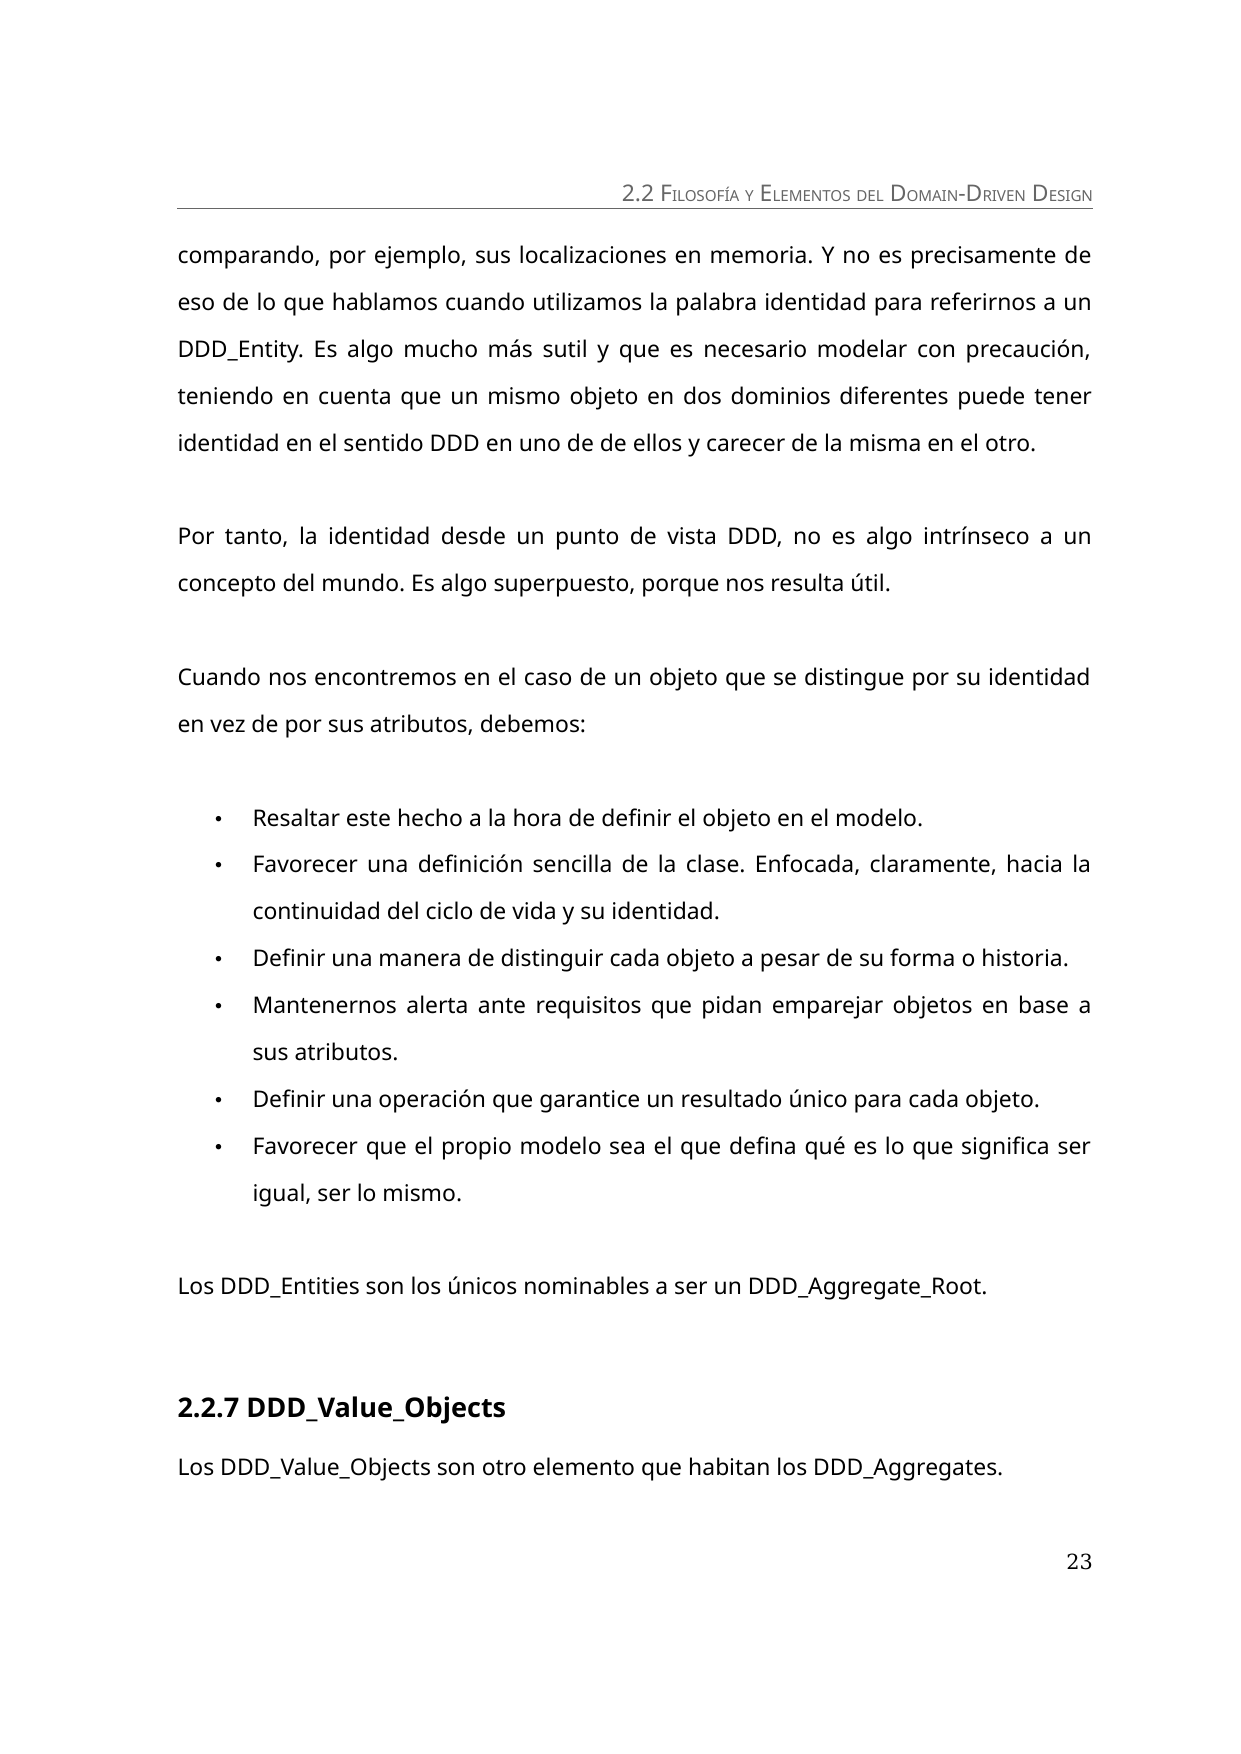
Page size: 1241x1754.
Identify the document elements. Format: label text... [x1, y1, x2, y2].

list Favorecer una definición sencilla de la clase. Enfocada, claramente, hacia la continuidad del ciclo de vida y su identidad. [215, 848, 1093, 926]
list Mantenernos alerta ante requisitos que pidan emparejar objetos en base a sus atributos. [215, 989, 1093, 1067]
list Definir una operación que garantice un resultado único para cada objeto. [215, 1083, 1093, 1114]
list Favorecer que el propio modelo sea el que defina qué es lo que significa ser igual, ser lo mismo. [215, 1129, 1093, 1208]
text Por tanto, la identidad desde un punto de vista DDD, no es algo intrínseco a un concepto del mundo. Es algo superpuesto, porque nos resulta útil. [177, 520, 1093, 598]
list Resaltar este hecho a la hora de definir el objeto en el modelo. [215, 801, 1093, 833]
text Cuando nos encontremos en el caso de un objeto que se distingue por su identidad en vez de por sus atributos, debemos: [177, 661, 1093, 739]
text Los DDD_Entities son los únicos nominables a ser un DDD_Aggregate_Root. [177, 1270, 1093, 1301]
list Definir una manera de distinguir cada objeto a pesar de su forma o historia. [215, 942, 1093, 973]
text Los DDD_Value_Objects son otro elemento que habitan los DDD_Aggregates. [177, 1450, 1093, 1482]
text comparando, por ejemplo, sus localizaciones en memoria. Y no es precisamente de eso de lo que hablamos cuando utilizamos la palabra identidad para referirnos a un DDD_Entity. Es algo mucho más sutil y que es necesario modelar con precaución, teniendo en cuenta que un mismo objeto en dos dominios diferentes puede tener identidad en el sentido DDD en uno de de ellos y carecer de la misma en el otro. [177, 239, 1093, 458]
subtitle DDD_Value_Objects [177, 1389, 1093, 1426]
